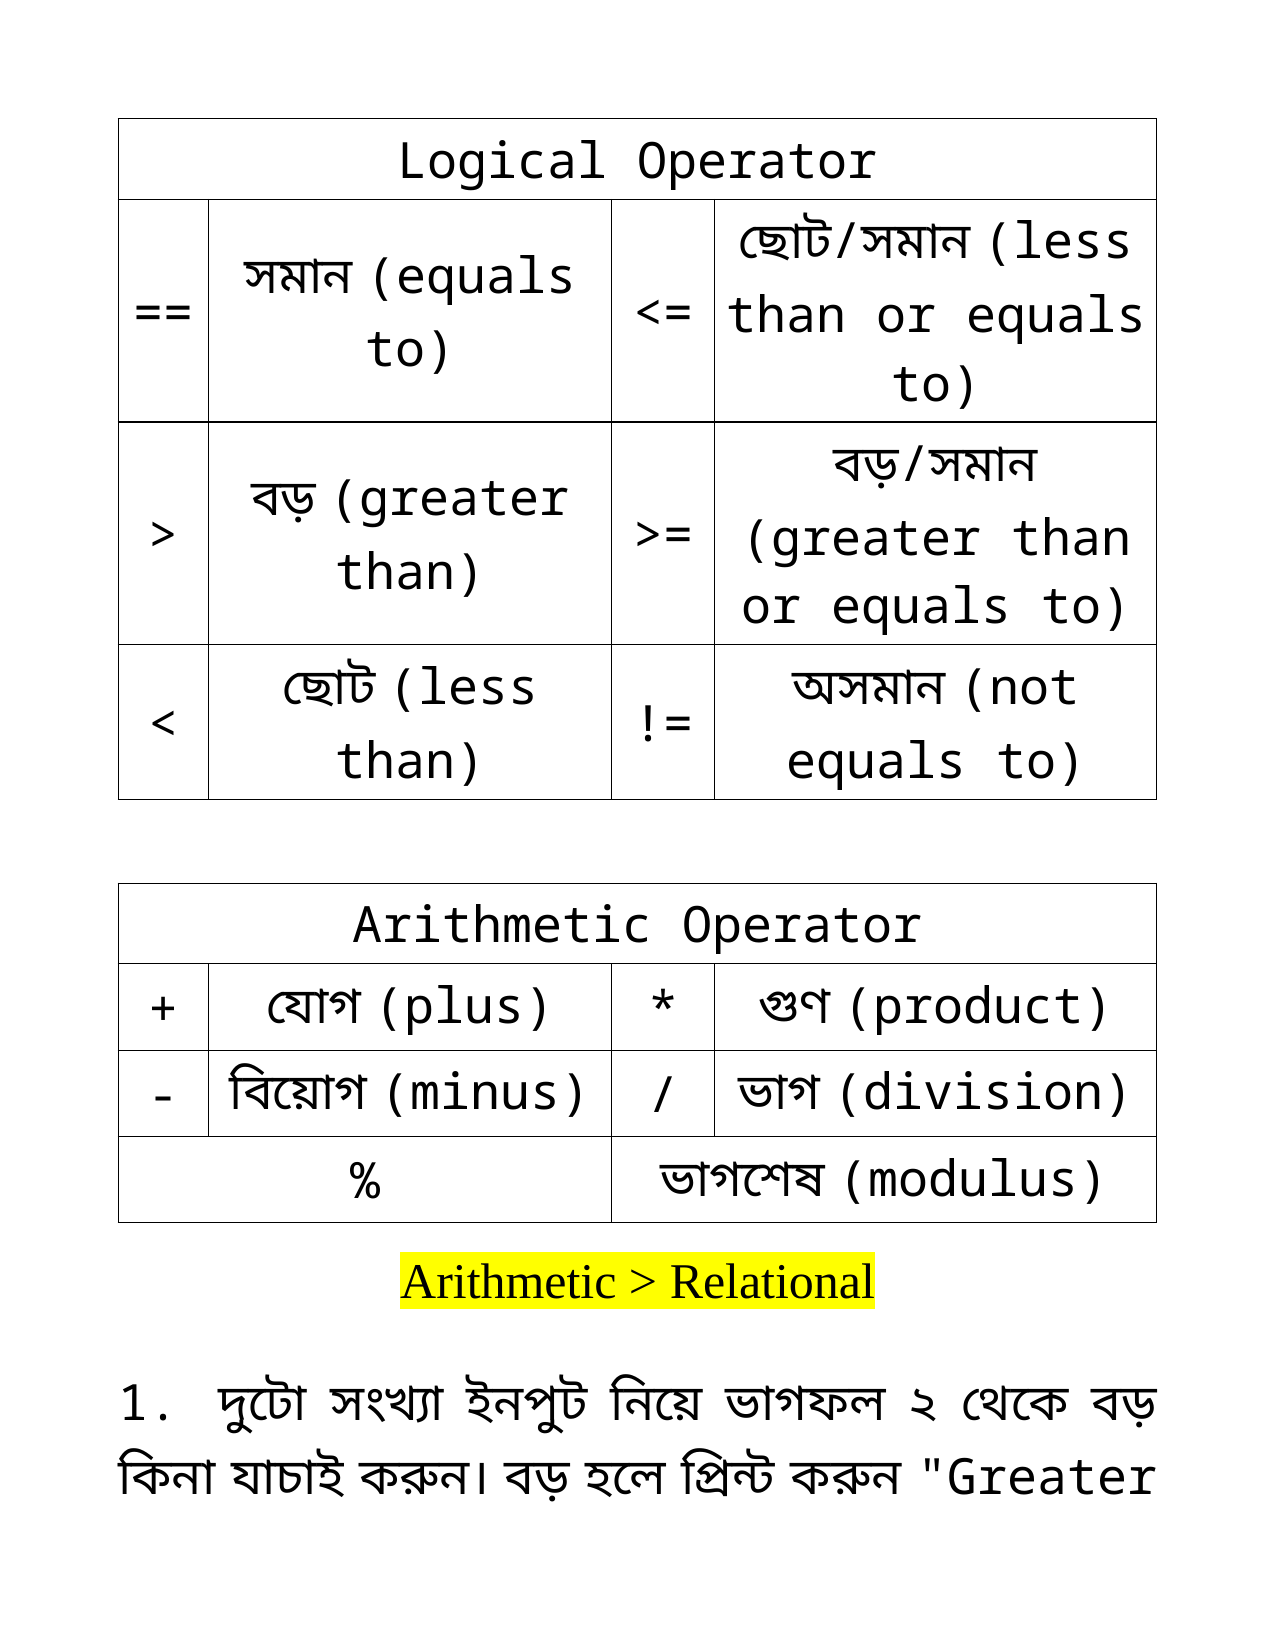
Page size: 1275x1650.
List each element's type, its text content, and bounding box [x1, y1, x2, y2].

table_cell != [612, 645, 714, 798]
table_cell % [119, 1137, 611, 1222]
table_cell * [612, 964, 714, 1049]
table_cell যোগ (plus) [209, 964, 611, 1049]
table_cell + [119, 964, 208, 1049]
table_cell < [119, 645, 208, 798]
table_cell ভাগ (division) [715, 1051, 1156, 1136]
table_cell ছোট (less than) [209, 645, 611, 798]
table_cell <= [612, 200, 714, 421]
table_cell - [119, 1051, 208, 1136]
table_cell ছোট/সমান (less than or equals to) [715, 200, 1156, 421]
table_cell অসমান (not equals to) [715, 645, 1156, 798]
table_cell == [119, 200, 208, 421]
table_header Arithmetic Operator [119, 884, 1156, 963]
table_cell গুণ (product) [715, 964, 1156, 1049]
table_cell >= [612, 423, 714, 644]
text 1. দুটো সংখ্যা ইনপুট নিয়ে ভাগফল ২ থেকে বড় কিনা যাচাই করুন। বড় হলে প্রিন্ট করুন "Greater [118, 1367, 1157, 1515]
table_cell / [612, 1051, 714, 1136]
table_cell বড় (greater than) [209, 423, 611, 644]
table_cell বিয়োগ (minus) [209, 1051, 611, 1136]
table_header Logical Operator [119, 119, 1156, 199]
table_cell ভাগশেষ (modulus) [612, 1137, 1156, 1222]
table_cell বড়/সমান (greater than or equals to) [715, 423, 1156, 644]
text Arithmetic > Relational [118, 1252, 1157, 1309]
table_cell > [119, 423, 208, 644]
table_cell সমান (equals to) [209, 200, 611, 421]
